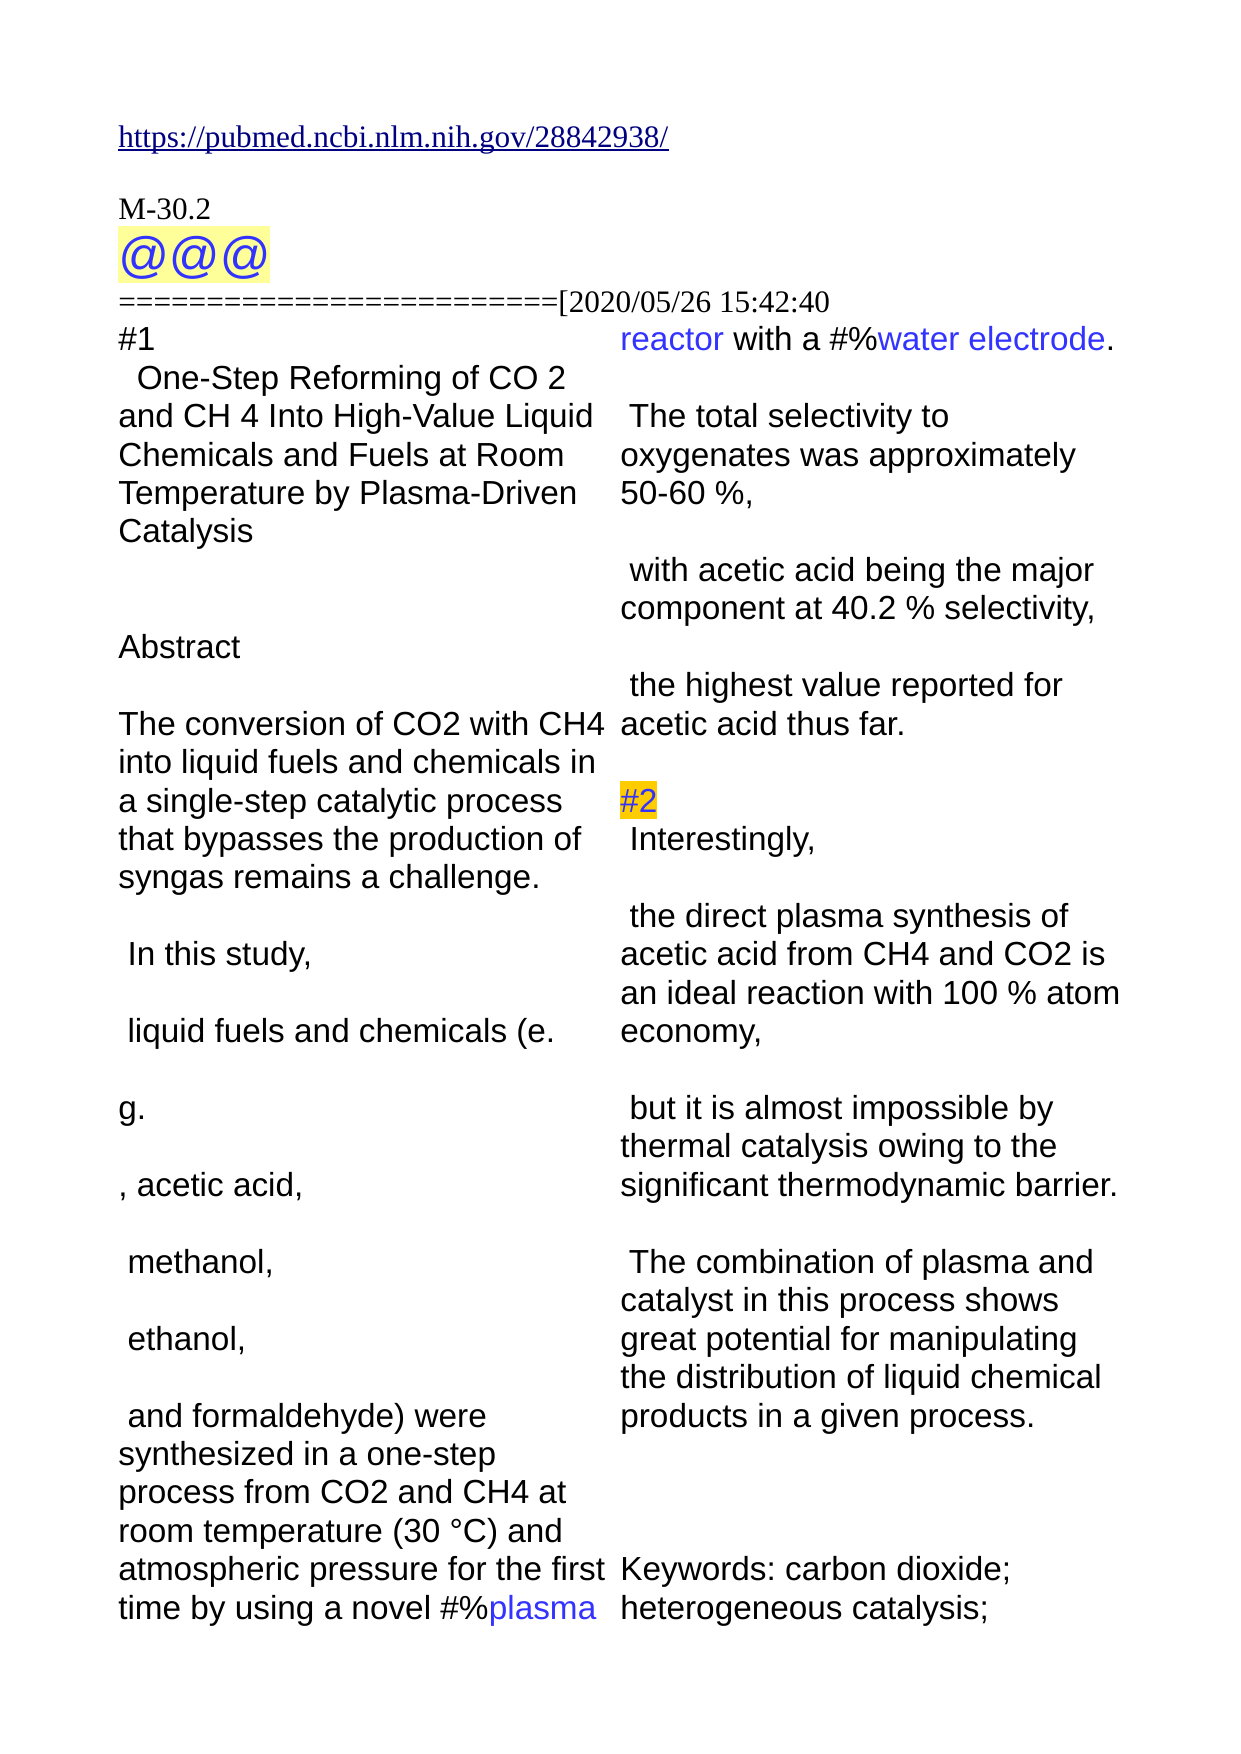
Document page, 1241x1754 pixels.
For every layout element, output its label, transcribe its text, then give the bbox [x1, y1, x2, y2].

text reactor with a #%water electrode. [620, 319, 1122, 358]
text In this study, [118, 934, 620, 973]
text Interestingly, [620, 819, 1122, 857]
text The combination of plasma and catalyst in this process shows great potential for manipulating the distribution of liquid chemical products in a given process. [620, 1242, 1122, 1434]
text One-Step Reforming of CO 2 and CH 4 Into High-Value Liquid Chemicals and Fuels at Room Temperature by Plasma-Driven Catalysis [118, 358, 620, 550]
text @@@ [118, 226, 1122, 283]
text https://pubmed.ncbi.nlm.nih.gov/28842938/ [118, 118, 1122, 154]
text the direct plasma synthesis of acetic acid from CH4 and CO2 is an ideal reaction with 100 % atom economy, [620, 896, 1122, 1050]
text and formaldehyde) were synthesized in a one-step process from CO2 and CH4 at room temperature (30 °C) and atmospheric pressure for the first time by using a novel #%plasma [118, 1396, 620, 1626]
text with acetic acid being the major component at 40.2 % selectivity, [620, 550, 1122, 627]
text =========================[2020/05/26 15:42:40 [118, 283, 1122, 319]
text Abstract [118, 627, 620, 665]
text #2 [620, 781, 1122, 819]
text , acetic acid, [118, 1165, 620, 1203]
text but it is almost impossible by thermal catalysis owing to the significant thermodynamic barrier. [620, 1088, 1122, 1203]
text liquid fuels and chemicals (e. [118, 1011, 620, 1050]
text the highest value reported for acetic acid thus far. [620, 665, 1122, 742]
text Keywords: carbon dioxide; heterogeneous catalysis; [620, 1549, 1122, 1626]
text The conversion of CO2 with CH4 into liquid fuels and chemicals in a single-step catalytic process that bypasses the production of syngas remains a challenge. [118, 704, 620, 896]
text ethanol, [118, 1319, 620, 1357]
text #1 [118, 319, 620, 358]
text methanol, [118, 1242, 620, 1280]
text g. [118, 1088, 620, 1127]
text M-30.2 [118, 190, 1122, 226]
text The total selectivity to oxygenates was approximately 50-60 %, [620, 396, 1122, 512]
